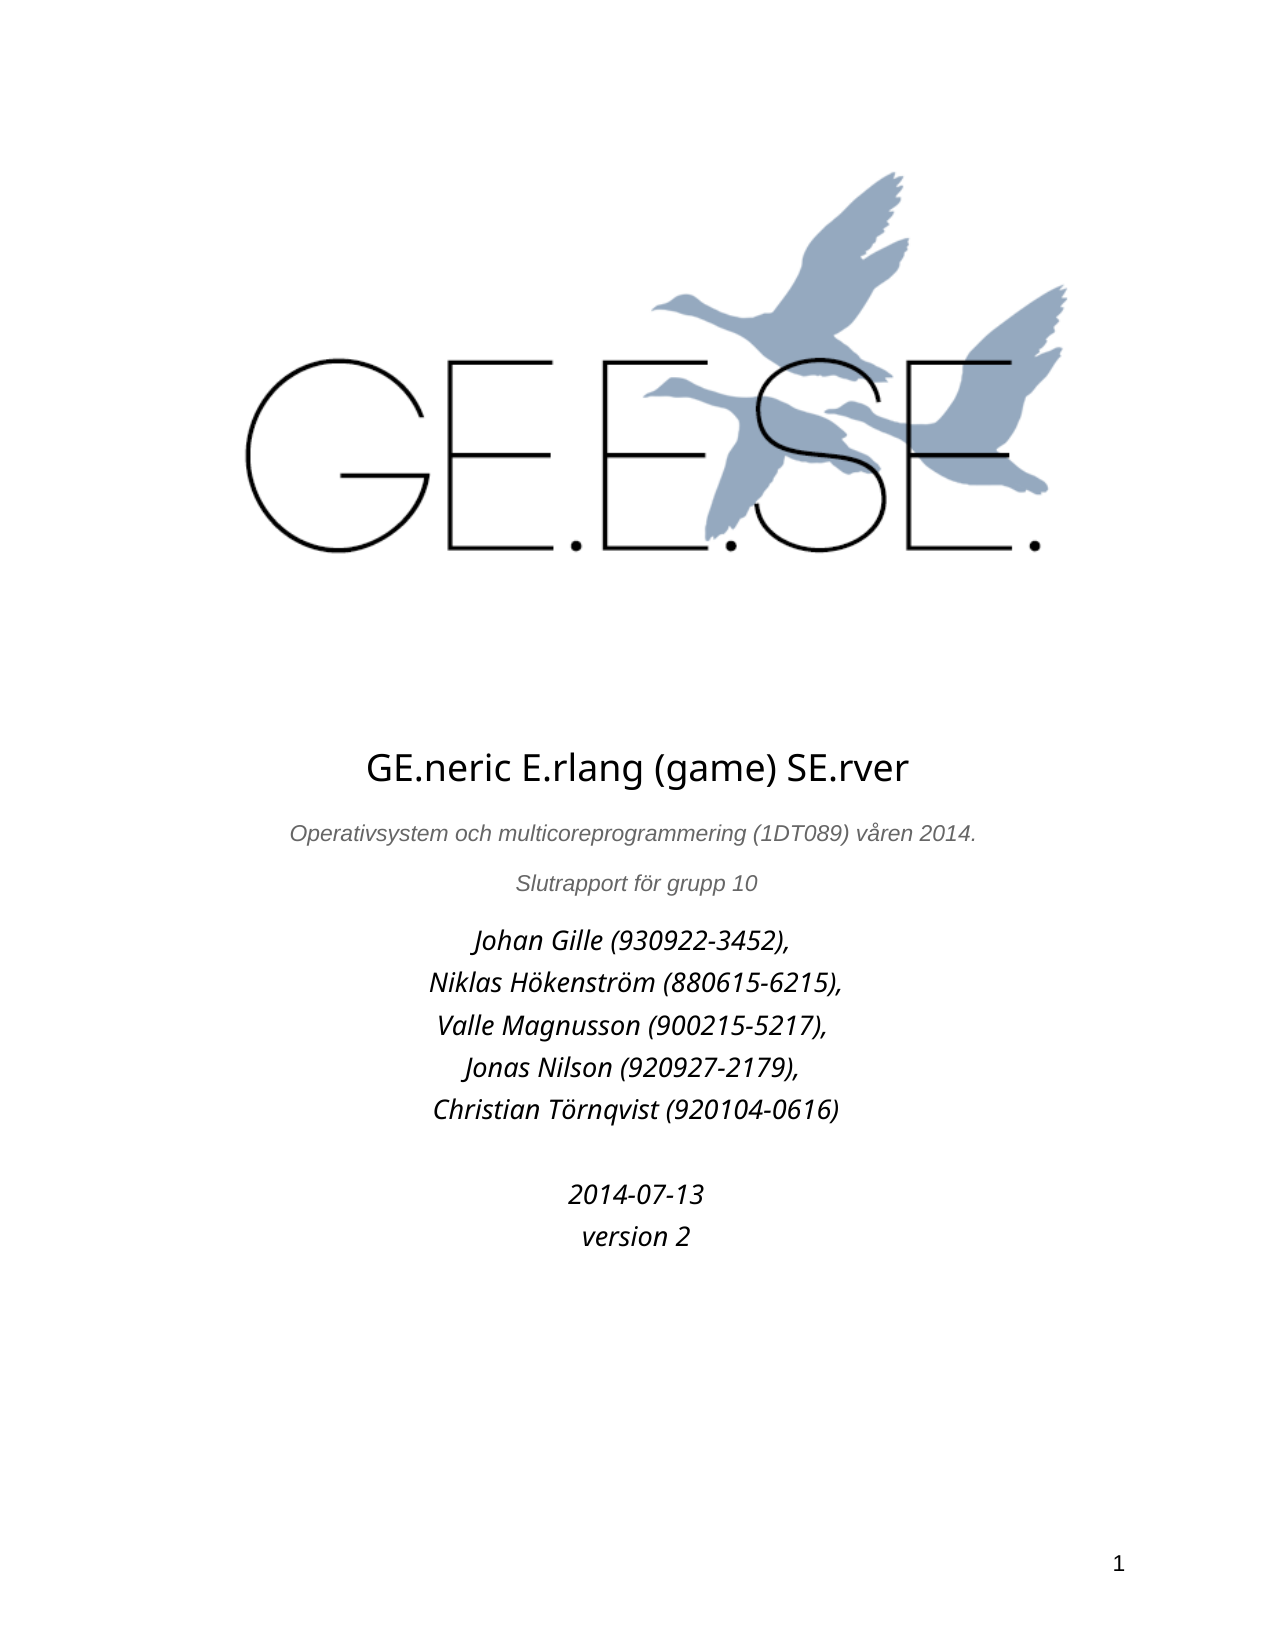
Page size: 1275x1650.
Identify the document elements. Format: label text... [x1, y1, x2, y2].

text 2014-07-13 [150, 1176, 1125, 1212]
picture [168, 168, 1132, 719]
text Niklas Hökenström (880615-6215), [150, 963, 1125, 1000]
text Valle Magnusson (900215-5217), [150, 1006, 1125, 1043]
text Christian Törnqvist (920104-0616) [150, 1091, 1125, 1128]
text version 2 [150, 1218, 1125, 1255]
subtitle GE.neric E.rlang (game) SE.rver [150, 741, 1125, 792]
text Jonas Nilson (920927-2179), [150, 1048, 1125, 1085]
subtitle Slutrapport för grupp 10 [150, 871, 1125, 897]
text Johan Gille (930922-3452), [150, 921, 1125, 958]
subtitle Operativsystem och multicoreprogrammering (1DT089) våren 2014. [150, 821, 1125, 846]
